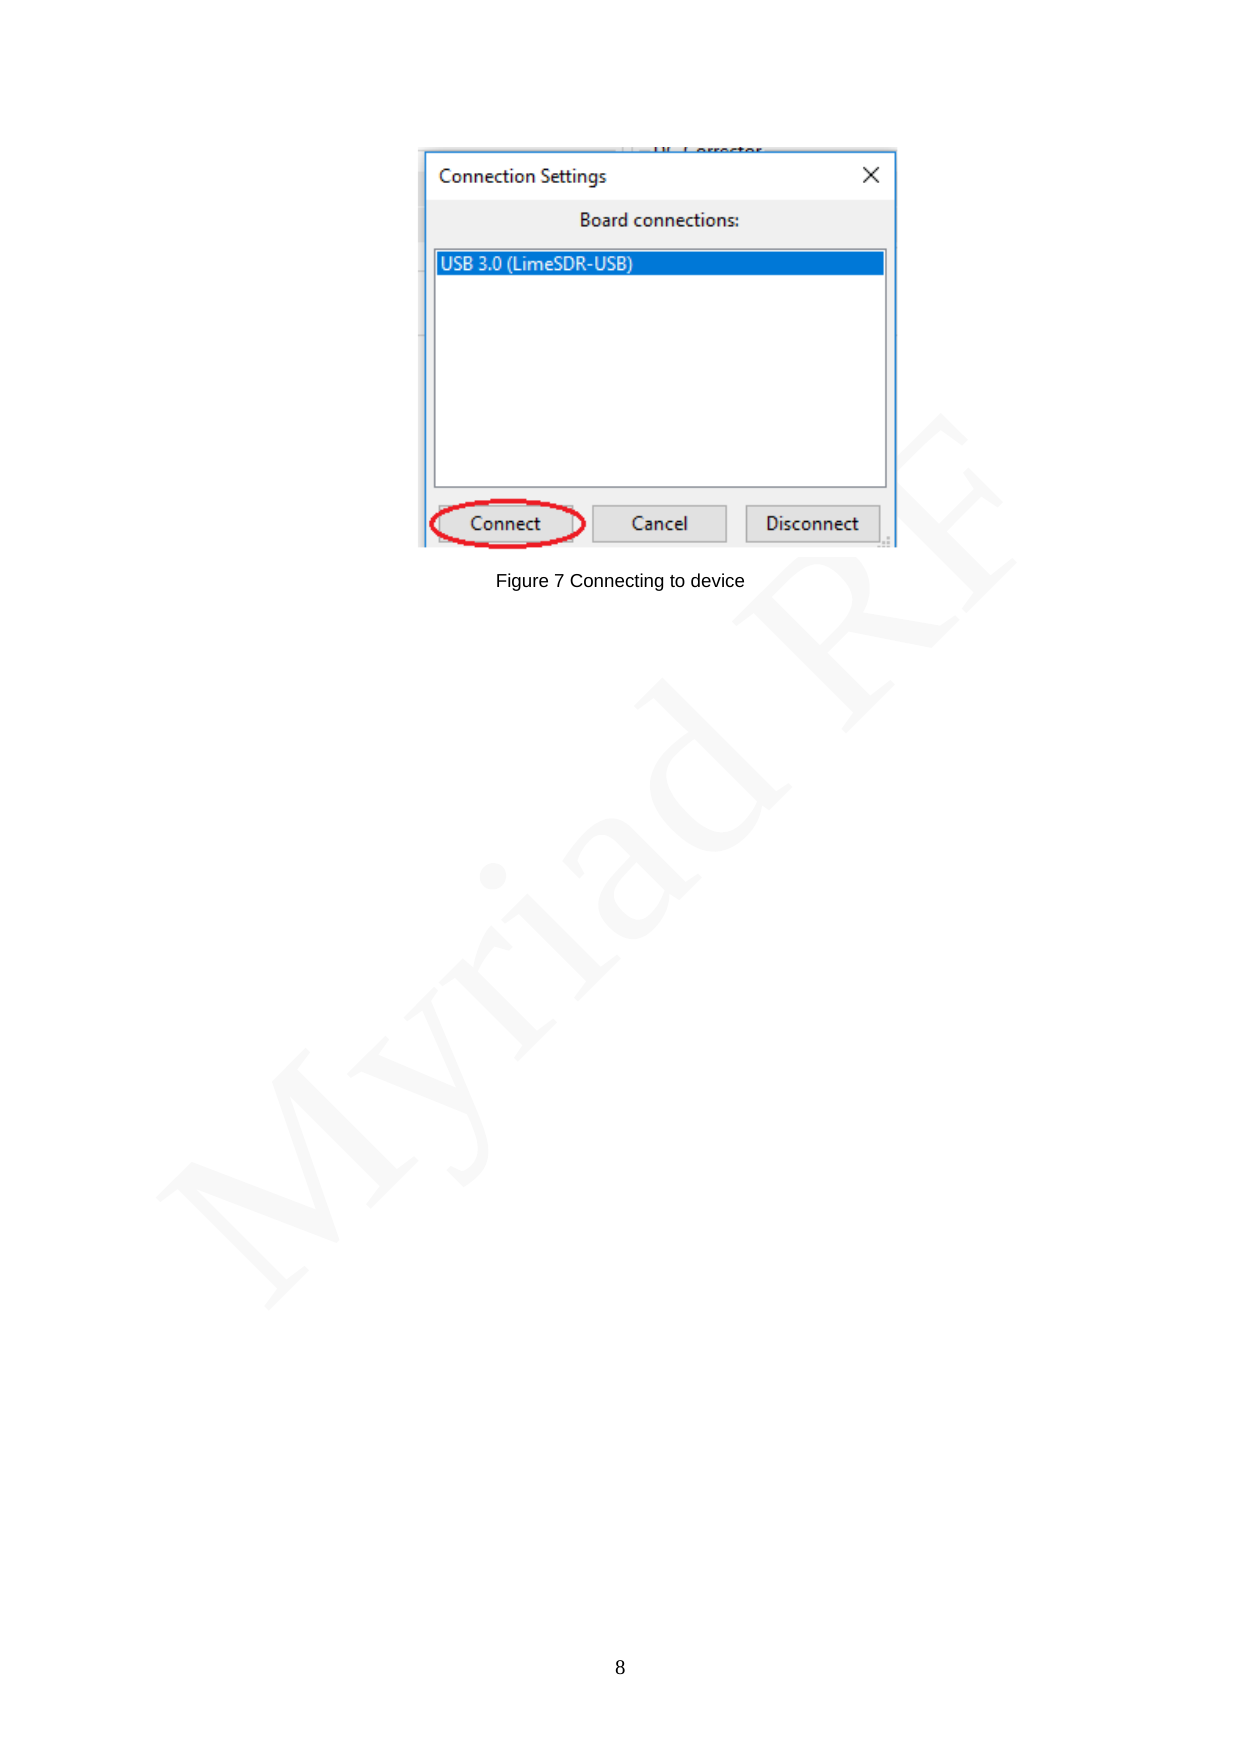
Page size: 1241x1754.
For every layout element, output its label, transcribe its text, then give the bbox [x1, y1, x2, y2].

text Figure 7 Connecting to device [148, 569, 783, 591]
text [779, 569, 850, 591]
text [866, 569, 971, 591]
picture [417, 147, 898, 557]
text [990, 569, 1092, 591]
